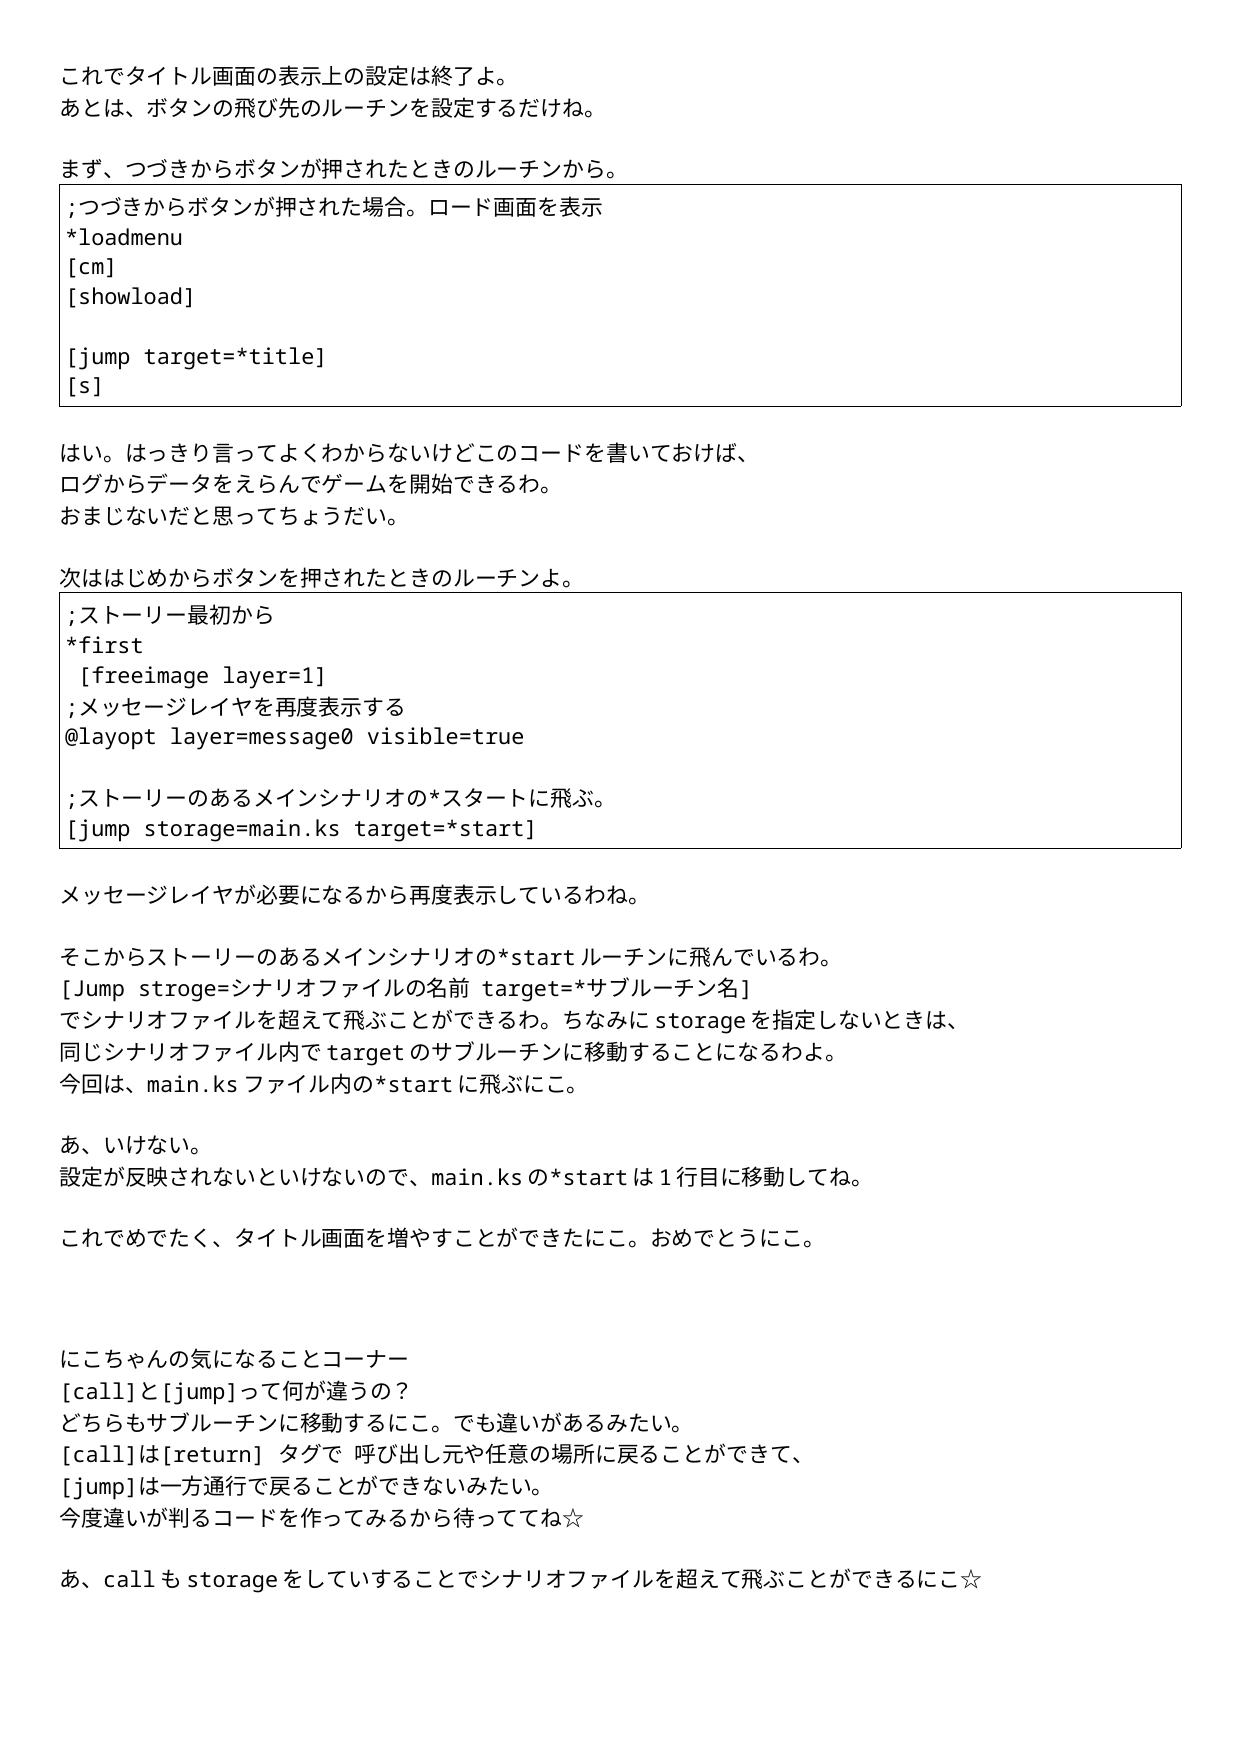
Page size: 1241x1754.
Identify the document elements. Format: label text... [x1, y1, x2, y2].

text 同じシナリオファイル内でtargetのサブルーチンに移動することになるわよ。 [59, 1035, 1181, 1067]
text 設定が反映されないといけないので、main.ksの*startは1行目に移動してね。 [59, 1160, 1181, 1192]
text [call]は[return] タグで 呼び出し元や任意の場所に戻ることができて、 [59, 1437, 1181, 1469]
text これでめでたく、タイトル画面を増やすことができたにこ。おめでとうにこ。 [59, 1221, 1181, 1253]
text にこちゃんの気になることコーナー [59, 1342, 1181, 1374]
text 次ははじめからボタンを押されたときのルーチンよ。 [59, 561, 1181, 592]
text あ、いけない。 [59, 1128, 1181, 1160]
table_header ;つづきからボタンが押された場合。ロード画面を表示 *loadmenu [cm] [showload] [jump target=*title] [s] [60, 185, 1181, 406]
text 今度違いが判るコードを作ってみるから待っててね☆ [59, 1501, 1181, 1533]
text まず、つづきからボタンが押されたときのルーチンから。 [59, 152, 1181, 184]
text あ、callもstorageをしていすることでシナリオファイルを超えて飛ぶことができるにこ☆ [59, 1562, 1181, 1594]
text メッセージレイヤが必要になるから再度表示しているわね。 [59, 878, 1181, 910]
text おまじないだと思ってちょうだい。 [59, 499, 1181, 531]
text でシナリオファイルを超えて飛ぶことができるわ。ちなみにstorageを指定しないときは、 [59, 1003, 1181, 1035]
text はい。はっきり言ってよくわからないけどこのコードを書いておけば、 [59, 436, 1181, 467]
table_header ;ストーリー最初から *first [freeimage layer=1] ;メッセージレイヤを再度表示する @layopt layer=message0 visible=true ;ストーリーのあるメインシナリオの*スタートに飛ぶ。 [jump storage=main.ks target=*start] [60, 593, 1181, 848]
text あとは、ボタンの飛び先のルーチンを設定するだけね。 [59, 91, 1181, 122]
text [jump]は一方通行で戻ることができないみたい。 [59, 1469, 1181, 1501]
text これでタイトル画面の表示上の設定は終了よ。 [59, 59, 1181, 91]
text [Jump stroge=シナリオファイルの名前 target=*サブルーチン名] [59, 971, 1181, 1003]
text ログからデータをえらんでゲームを開始できるわ。 [59, 467, 1181, 499]
text そこからストーリーのあるメインシナリオの*startルーチンに飛んでいるわ。 [59, 939, 1181, 971]
text 今回は、main.ksファイル内の*startに飛ぶにこ。 [59, 1067, 1181, 1098]
text [call]と[jump]って何が違うの？ [59, 1374, 1181, 1406]
text どちらもサブルーチンに移動するにこ。でも違いがあるみたい。 [59, 1406, 1181, 1437]
